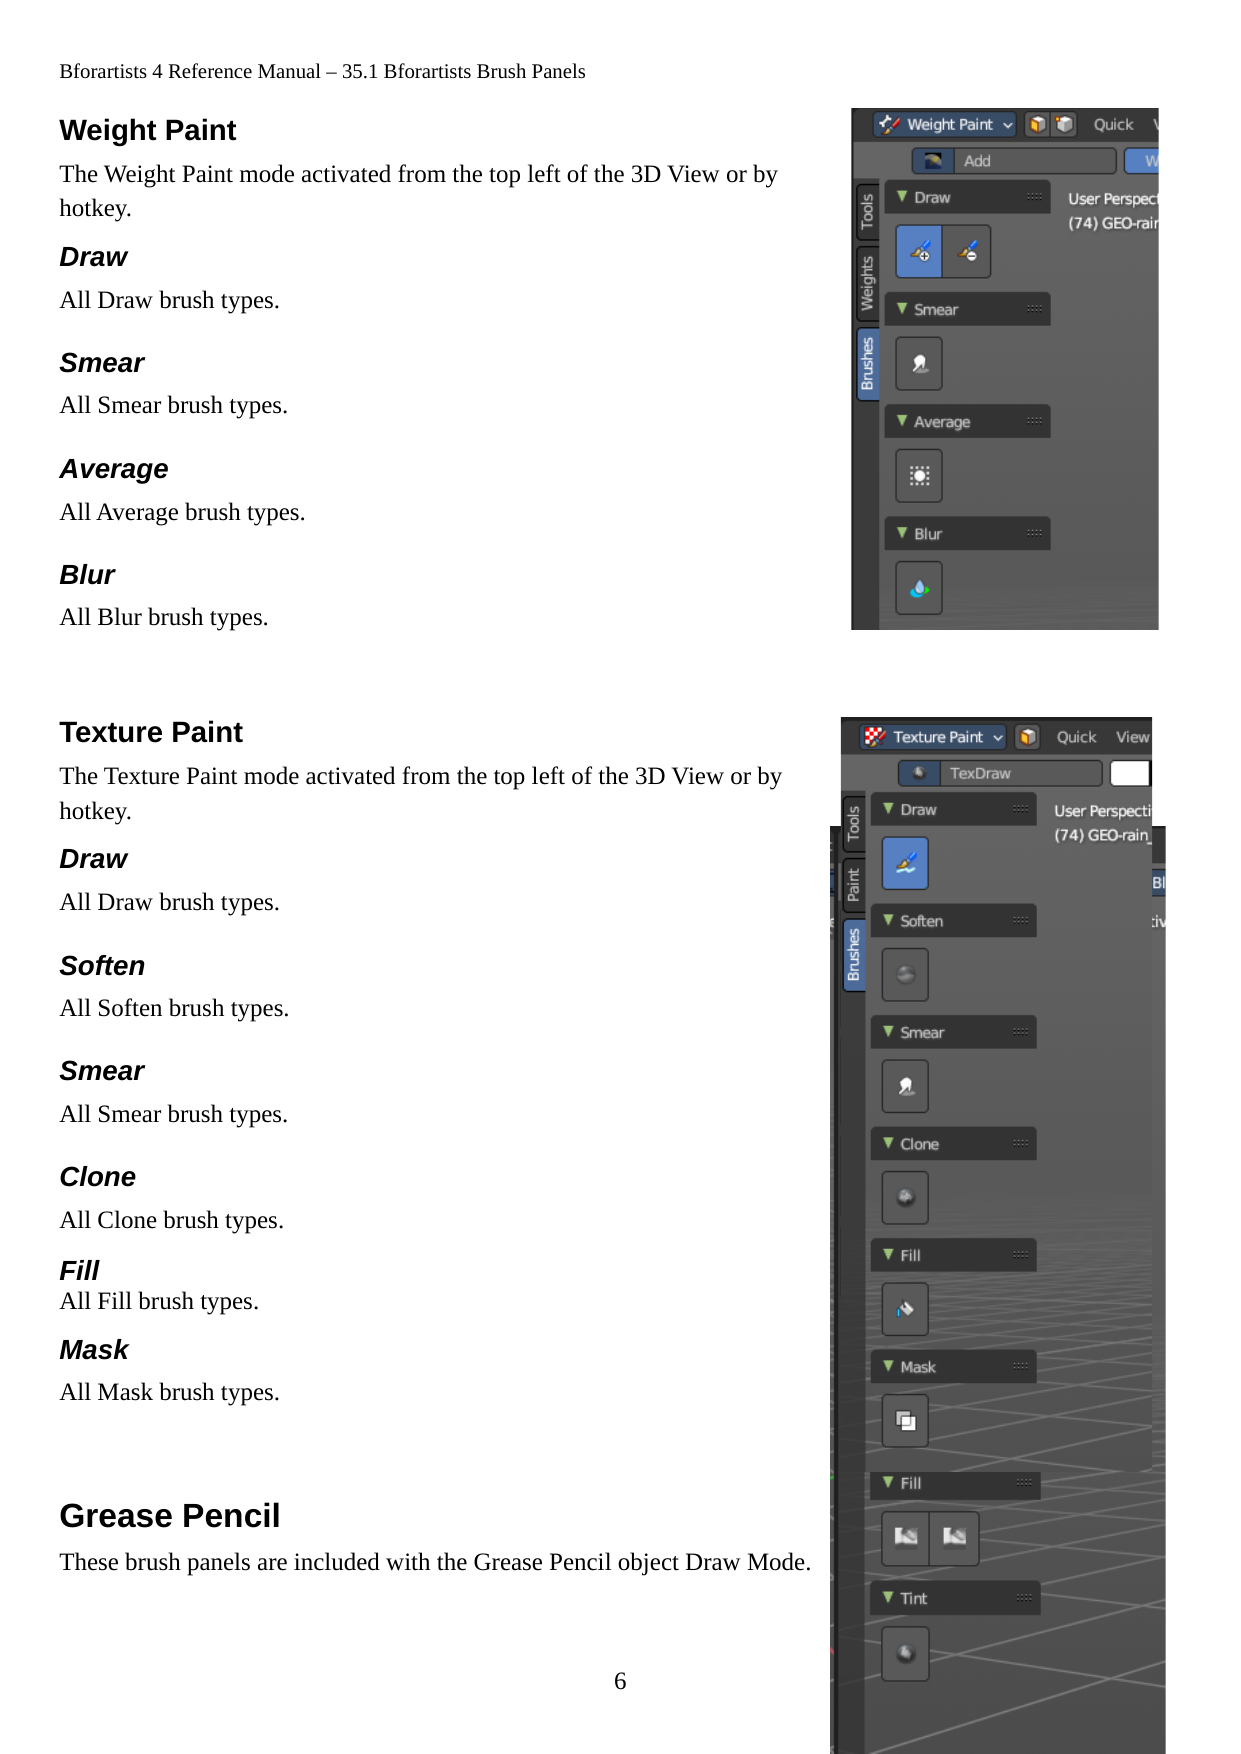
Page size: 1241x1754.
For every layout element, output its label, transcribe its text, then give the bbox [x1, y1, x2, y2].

subtitle [1159, 452, 1181, 484]
subtitle [1166, 1333, 1181, 1365]
text [1159, 391, 1181, 419]
subtitle Draw [59, 843, 830, 875]
text All Mask brush types. [59, 1377, 830, 1406]
text All Smear brush types. [59, 391, 851, 419]
subtitle [1159, 240, 1181, 272]
text The Weight Paint mode activated from the top left of the 3D View or by hotkey. [59, 159, 851, 222]
subtitle Smear [59, 1055, 830, 1087]
subtitle Fill [59, 1254, 830, 1286]
text All Draw brush types. [59, 887, 830, 916]
subtitle Weight Paint [59, 113, 851, 146]
subtitle [1166, 949, 1181, 981]
subtitle [1166, 1161, 1181, 1193]
text [1166, 1286, 1181, 1315]
text All Clone brush types. [59, 1205, 830, 1234]
subtitle [1159, 113, 1181, 146]
text All Blur brush types. [59, 602, 1181, 631]
text [1153, 761, 1181, 825]
text All Fill brush types. [59, 1286, 830, 1315]
subtitle Average [59, 452, 851, 484]
text [1166, 887, 1181, 916]
subtitle Blur [59, 558, 851, 590]
subtitle Draw [59, 240, 851, 272]
text All Average brush types. [59, 497, 851, 525]
subtitle [1159, 558, 1181, 590]
picture [830, 717, 1166, 1754]
text [1159, 285, 1181, 313]
subtitle [1166, 1496, 1181, 1535]
subtitle Mask [59, 1333, 830, 1365]
subtitle Clone [59, 1161, 830, 1193]
subtitle Soften [59, 949, 830, 981]
text [1166, 1377, 1181, 1406]
subtitle Texture Paint [59, 715, 1181, 749]
text [1159, 497, 1181, 525]
text All Draw brush types. [59, 285, 851, 313]
subtitle [1166, 843, 1181, 875]
text All Smear brush types. [59, 1099, 830, 1128]
picture [851, 108, 1159, 630]
text These brush panels are included with the Grease Pencil object Draw Mode. [59, 1547, 830, 1576]
subtitle Smear [59, 346, 851, 378]
text The Texture Paint mode activated from the top left of the 3D View or by hotkey. [59, 761, 840, 825]
subtitle [1166, 1055, 1181, 1087]
text All Soften brush types. [59, 993, 830, 1022]
subtitle [1159, 346, 1181, 378]
subtitle [1166, 1254, 1181, 1286]
subtitle Grease Pencil [59, 1496, 830, 1535]
